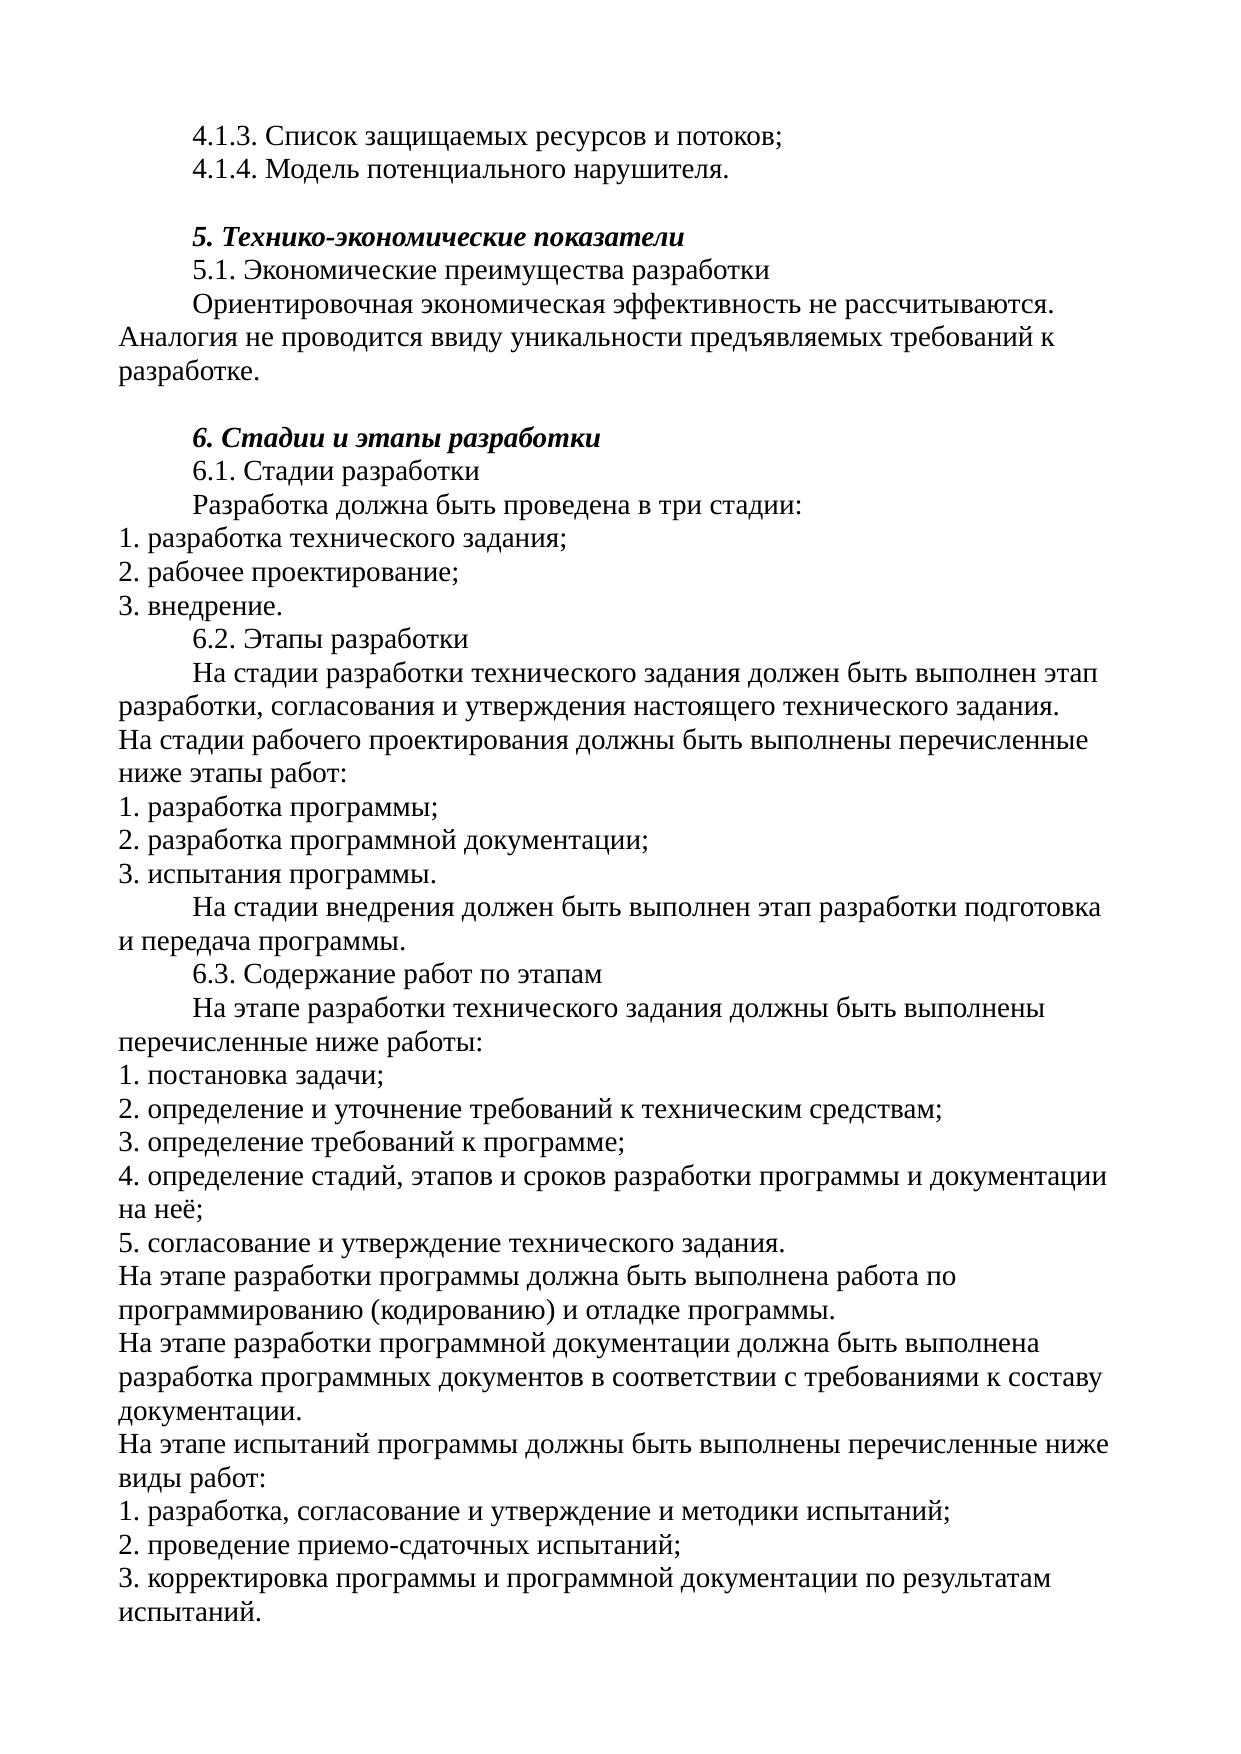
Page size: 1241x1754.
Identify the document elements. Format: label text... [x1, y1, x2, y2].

text 4.1.4. Модель потенциального нарушителя. [118, 152, 1122, 185]
subtitle 5.1. Экономические преимущества разработки [118, 252, 1122, 286]
text На этапе разработки технического задания должны быть выполнены перечисленные ниже работы: 1. постановка задачи; 2. определение и уточнение требований к техническим средствам; 3. определение требований к программе; 4. определение стадий, этапов и сроков разработки программы и документации на неё; 5. согласование и утверждение технического задания. На этапе разработки программы должна быть выполнена работа по программированию (кодированию) и отладке программы. На этапе разработки программной документации должна быть выполнена разработка программных документов в соответствии с требованиями к составу документации. На этапе испытаний программы должны быть выполнены перечисленные ниже виды работ: 1. разработка, согласование и утверждение и методики испытаний; 2. проведение приемо-сдаточных испытаний; 3. корректировка программы и программной документации по результатам испытаний. [118, 990, 1122, 1627]
text 1. разработка программы; 2. разработка программной документации; 3. испытания программы. [118, 789, 1122, 889]
subtitle 6. Стадии и этапы разработки [118, 420, 1122, 453]
text Ориентировочная экономическая эффективность не рассчитываются. Аналогия не проводится ввиду уникальности предъявляемых требований к разработке. [118, 286, 1122, 386]
subtitle 5. Технико-экономические показатели [118, 219, 1122, 252]
subtitle 6.3. Содержание работ по этапам [118, 957, 1122, 990]
subtitle 6.1. Стадии разработки [118, 453, 1122, 487]
text Разработка должна быть проведена в три стадии: 1. разработка технического задания; 2. рабочее проектирование; 3. внедрение. [118, 487, 1122, 621]
text 6.2. Этапы разработки [118, 621, 1122, 655]
text 4.1.3. Список защищаемых ресурсов и потоков; [118, 118, 1122, 152]
text На стадии разработки технического задания должен быть выполнен этап разработки, согласования и утверждения настоящего технического задания. На стадии рабочего проектирования должны быть выполнены перечисленные ниже этапы работ: [118, 655, 1122, 789]
text На стадии внедрения должен быть выполнен этап разработки подготовка и передача программы. [118, 889, 1122, 957]
